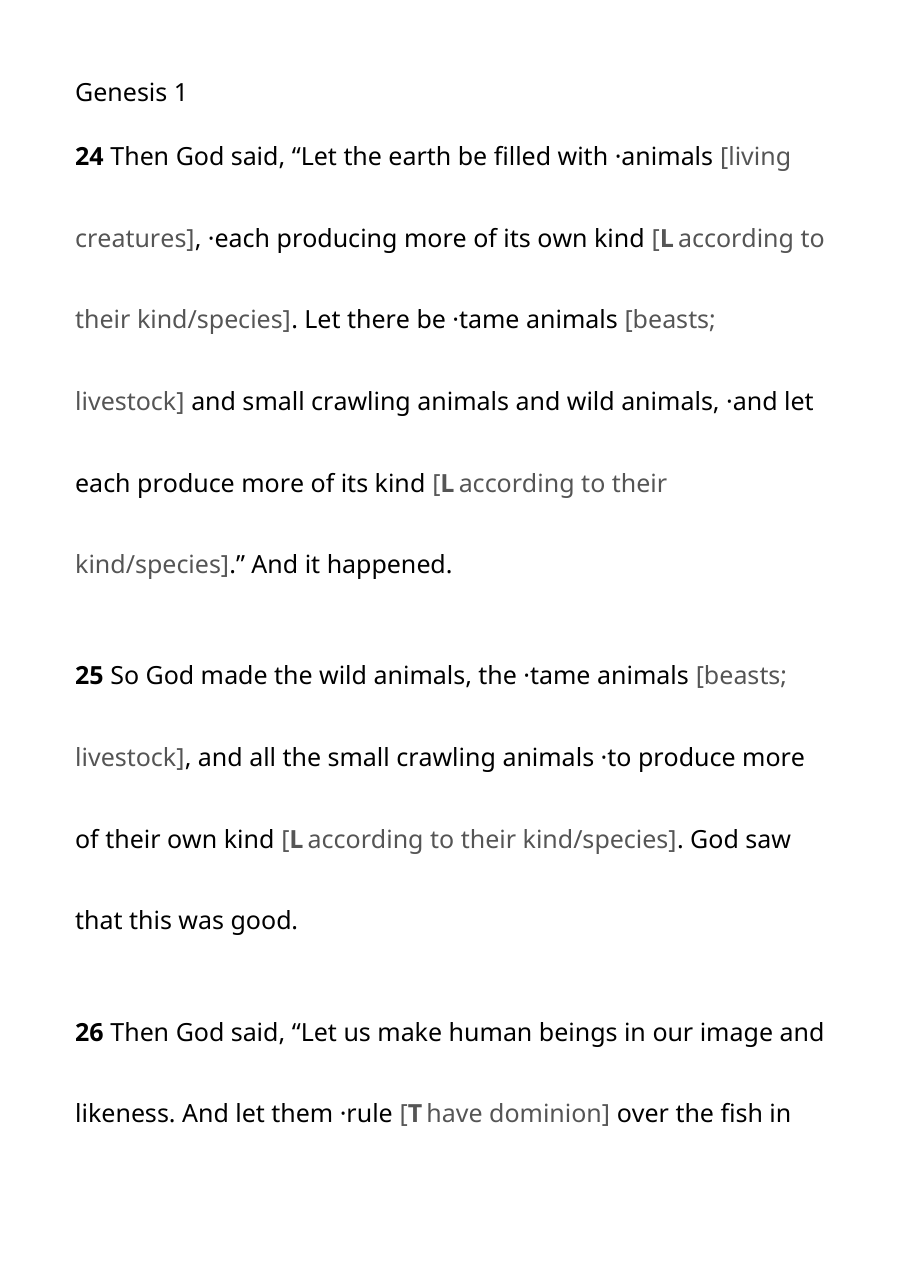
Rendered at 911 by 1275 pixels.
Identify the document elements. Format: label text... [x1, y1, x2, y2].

text 24 Then God said, “Let the earth be filled with ·animals [living creatures], ·each producing more of its own kind [L according to their kind/species]. Let there be ·tame animals [beasts; livestock] and small crawling animals and wild animals, ·and let each produce more of its kind [L according to their kind/species].” And it happened. [75, 138, 836, 581]
text 26 Then God said, “Let us make human beings in our image and likeness. And let them ·rule [T have dominion] over the fish in [75, 1014, 836, 1130]
text 25 So God made the wild animals, the ·tame animals [beasts; livestock], and all the small crawling animals ·to produce more of their own kind [L according to their kind/species]. God saw that this was good. [75, 658, 836, 937]
